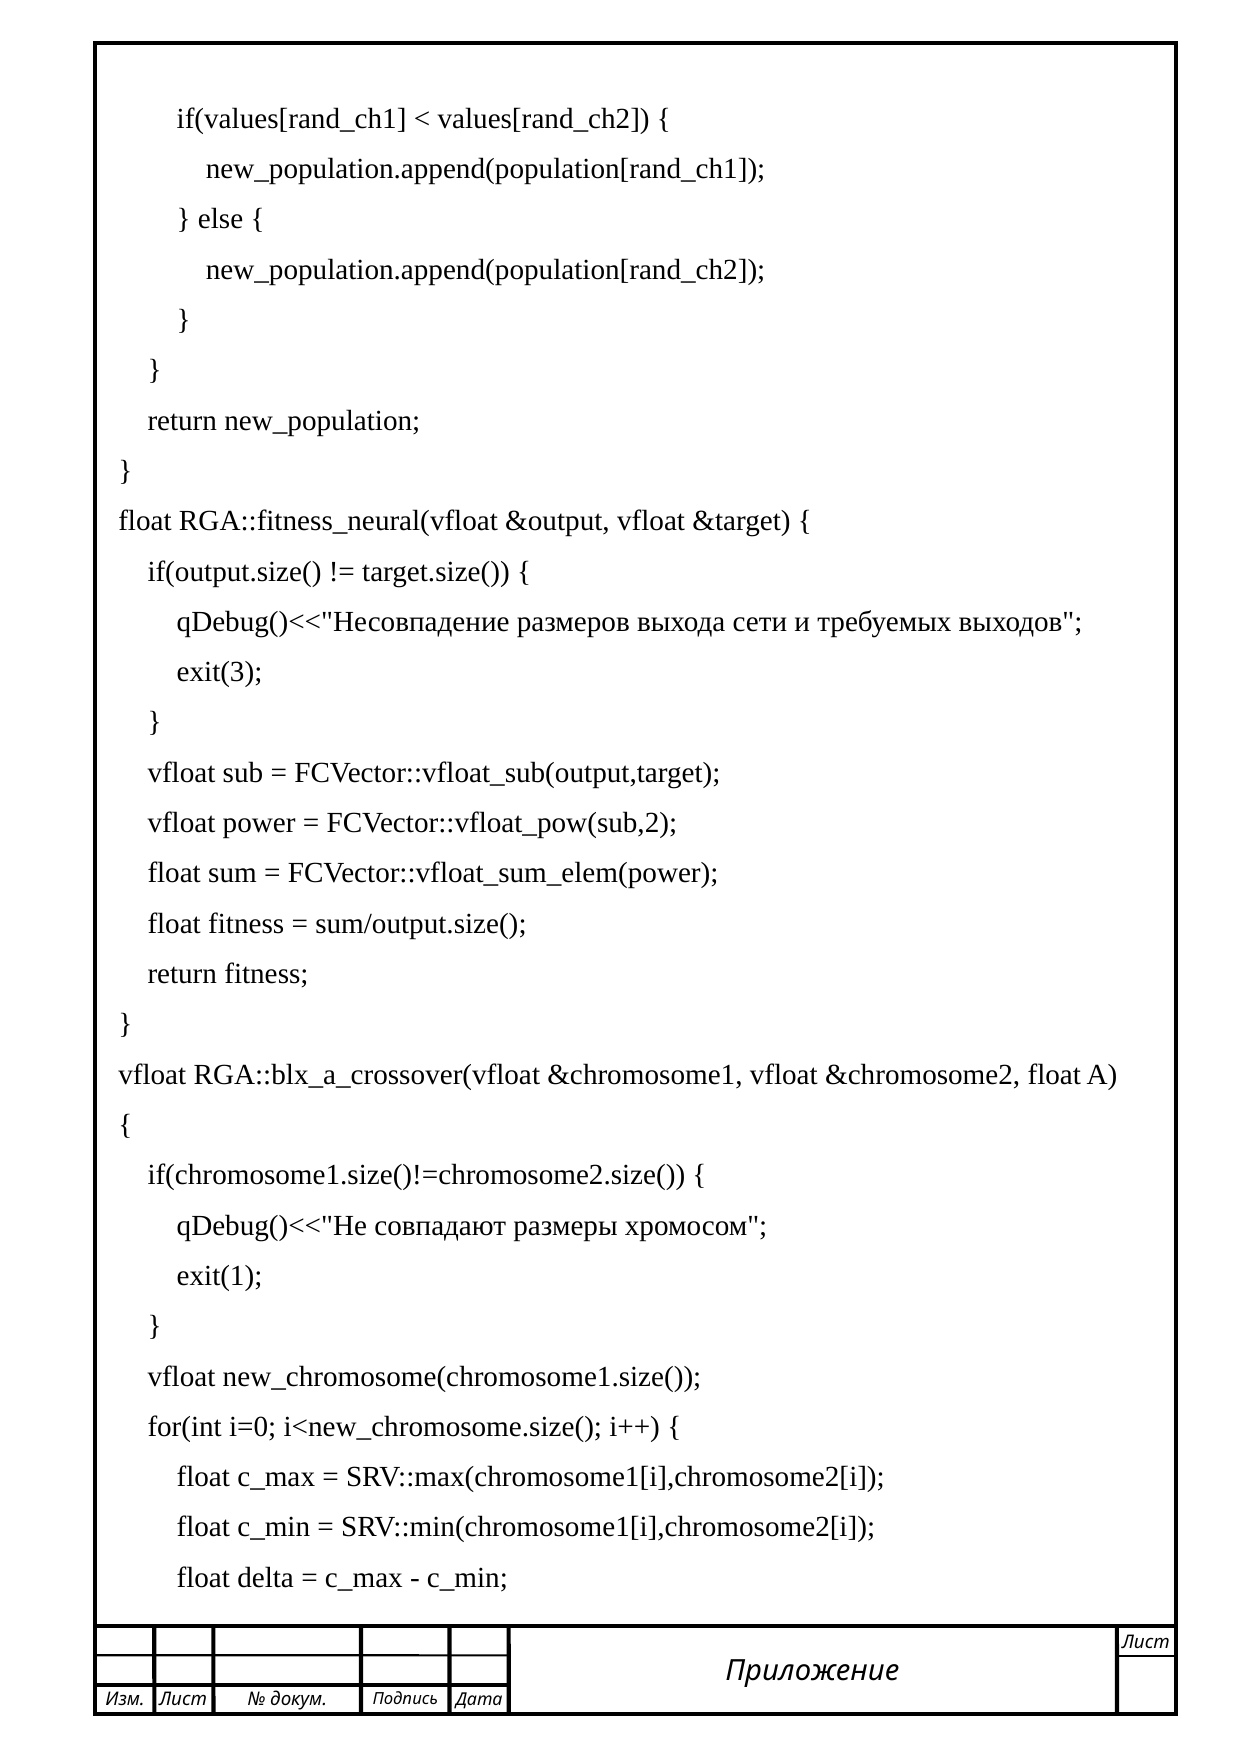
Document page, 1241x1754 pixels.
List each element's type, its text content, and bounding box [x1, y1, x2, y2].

text if(output.size() != target.size()) { [118, 554, 1122, 587]
text } [118, 1006, 1122, 1040]
text float c_min = SRV::min(chromosome1[i],chromosome2[i]); [118, 1509, 1122, 1543]
text if(values[rand_ch1] < values[rand_ch2]) { [118, 101, 1122, 134]
text new_population.append(population[rand_ch2]); [118, 252, 1122, 285]
text } [118, 352, 1122, 386]
text float c_max = SRV::max(chromosome1[i],chromosome2[i]); [118, 1459, 1122, 1493]
text vfloat sub = FCVector::vfloat_sub(output,target); [118, 755, 1122, 788]
text float sum = FCVector::vfloat_sum_elem(power); [118, 856, 1122, 889]
text } [118, 704, 1122, 738]
text qDebug()<<"Не совпадают размеры хромосом"; [118, 1208, 1122, 1241]
text } [118, 1308, 1122, 1342]
text } [118, 453, 1122, 487]
text return new_population; [118, 403, 1122, 436]
text } [118, 302, 1122, 336]
text } else { [118, 201, 1122, 235]
text for(int i=0; i<new_chromosome.size(); i++) { [118, 1409, 1122, 1442]
text float fitness = sum/output.size(); [118, 906, 1122, 939]
text vfloat RGA::blx_a_crossover(vfloat &chromosome1, vfloat &chromosome2, float A) { [118, 1057, 1122, 1141]
text float delta = c_max - c_min; [118, 1560, 1122, 1593]
text qDebug()<<"Несовпадение размеров выхода сети и требуемых выходов"; [118, 604, 1122, 637]
text return fitness; [118, 956, 1122, 990]
text exit(1); [118, 1258, 1122, 1292]
text exit(3); [118, 654, 1122, 688]
text float RGA::fitness_neural(vfloat &output, vfloat &target) { [118, 503, 1122, 537]
text new_population.append(population[rand_ch1]); [118, 151, 1122, 185]
text vfloat new_chromosome(chromosome1.size()); [118, 1359, 1122, 1392]
text if(chromosome1.size()!=chromosome2.size()) { [118, 1157, 1122, 1191]
text vfloat power = FCVector::vfloat_pow(sub,2); [118, 805, 1122, 839]
